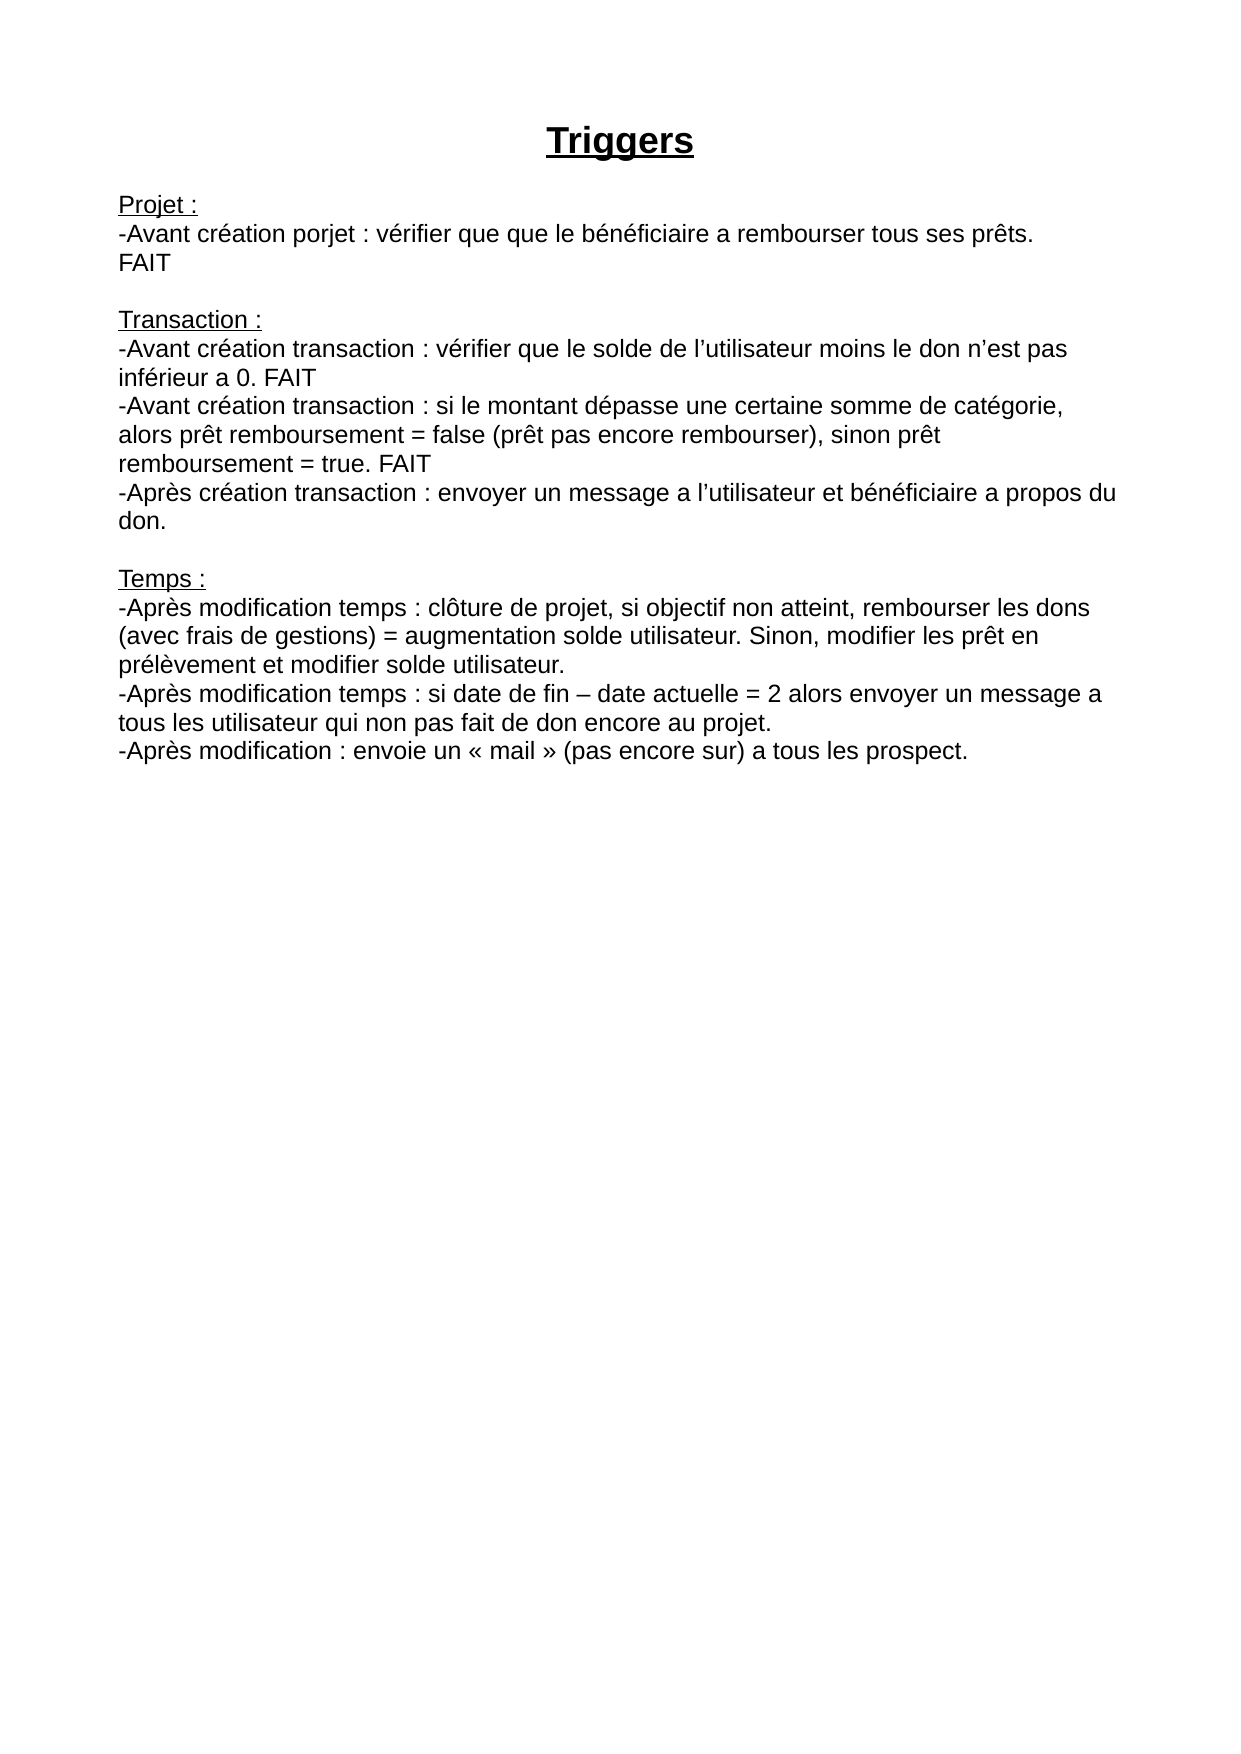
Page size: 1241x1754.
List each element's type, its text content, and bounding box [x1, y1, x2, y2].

text Triggers [118, 118, 1122, 161]
text Projet : [118, 190, 1122, 219]
text -Avant création transaction : vérifier que le solde de l’utilisateur moins le don n’est pas inférieur a 0. FAIT [118, 334, 1122, 391]
text -Après modification temps : clôture de projet, si objectif non atteint, rembourser les dons (avec frais de gestions) = augmentation solde utilisateur. Sinon, modifier les prêt en prélèvement et modifier solde utilisateur. [118, 592, 1122, 679]
text Temps : [118, 564, 1122, 592]
text -Après création transaction : envoyer un message a l’utilisateur et bénéficiaire a propos du don. [118, 477, 1122, 535]
text -Après modification temps : si date de fin – date actuelle = 2 alors envoyer un message a tous les utilisateur qui non pas fait de don encore au projet. [118, 679, 1122, 736]
text Transaction : [118, 305, 1122, 334]
text -Avant création porjet : vérifier que que le bénéficiaire a rembourser tous ses prêts. [118, 219, 1122, 247]
text -Après modification : envoie un « mail » (pas encore sur) a tous les prospect. [118, 736, 1122, 765]
text FAIT [118, 247, 1122, 276]
text -Avant création transaction : si le montant dépasse une certaine somme de catégorie, alors prêt remboursement = false (prêt pas encore rembourser), sinon prêt remboursement = true. FAIT [118, 391, 1122, 477]
